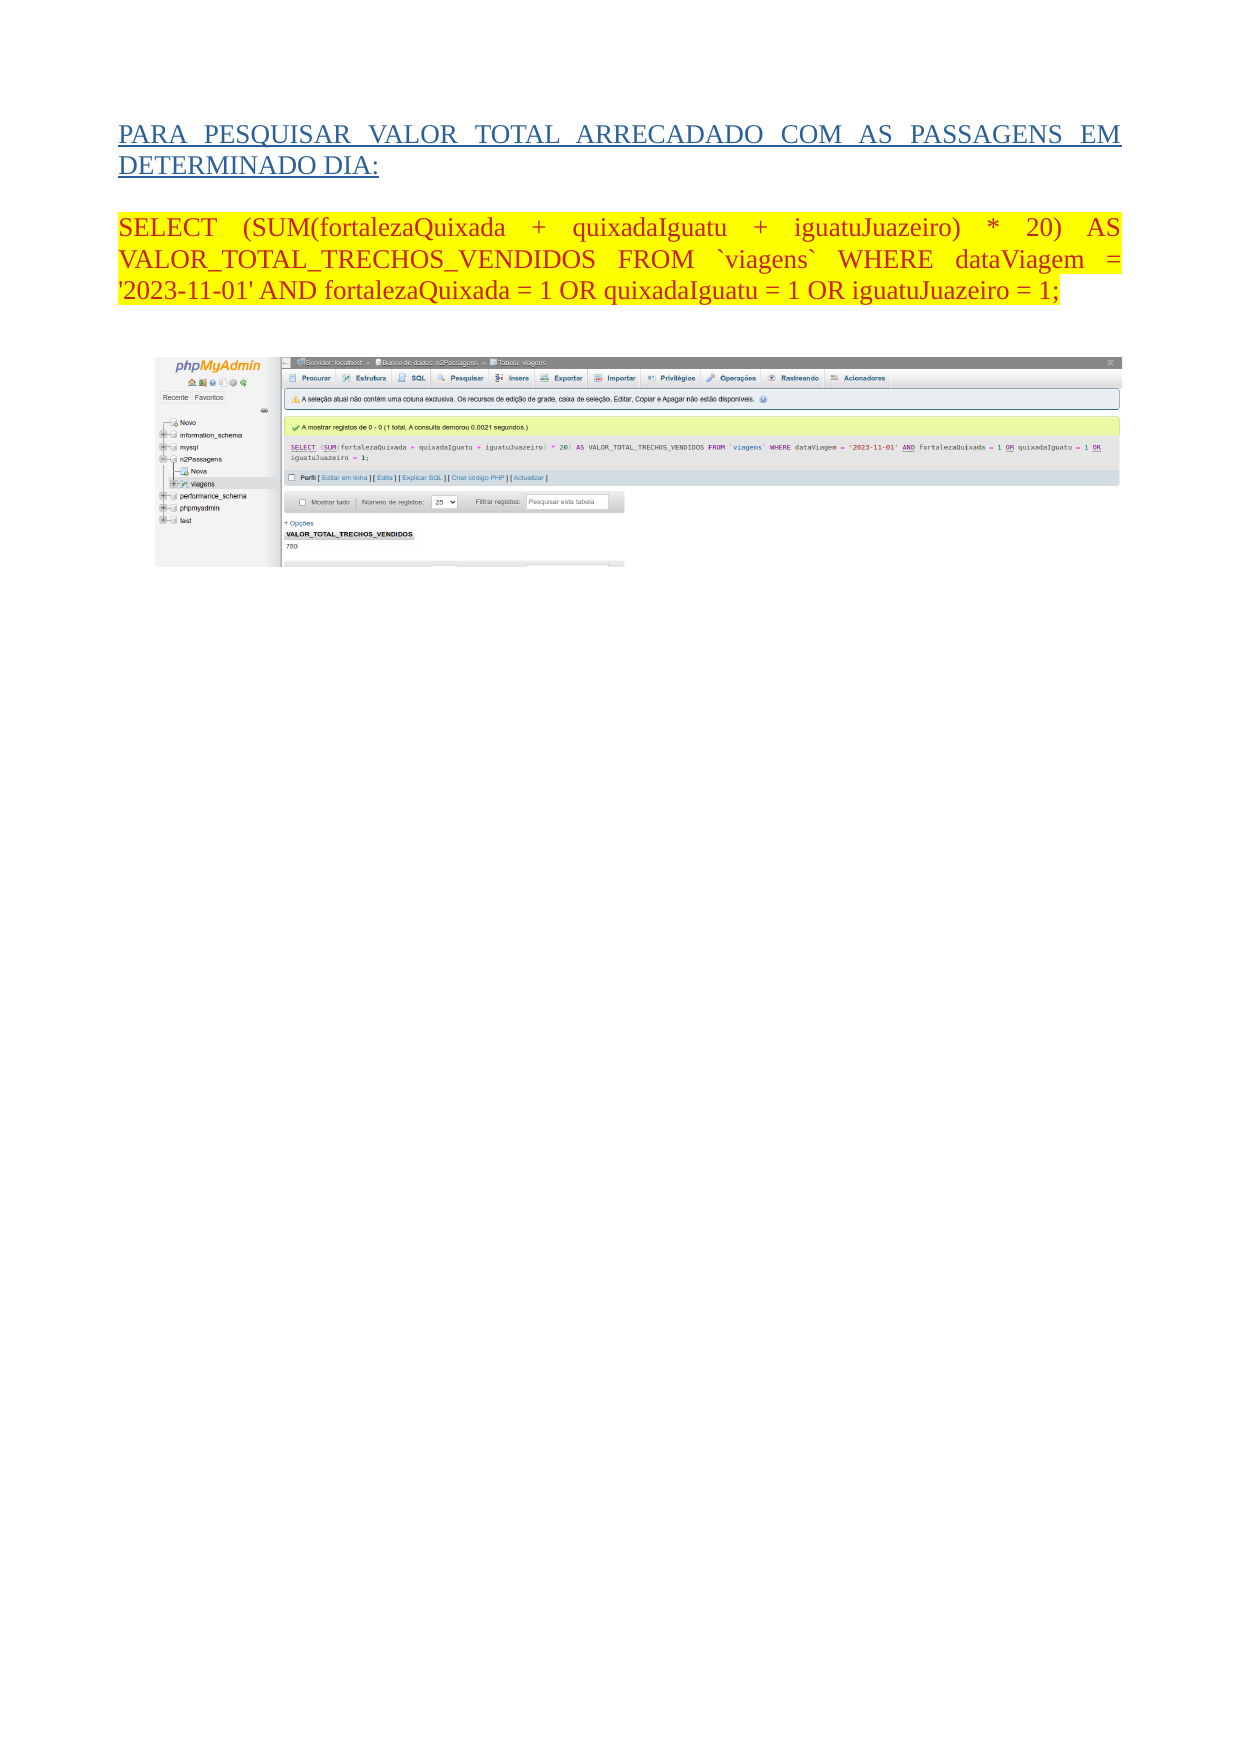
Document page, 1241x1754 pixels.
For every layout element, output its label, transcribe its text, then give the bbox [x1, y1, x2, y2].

text DETERMINADO DIA: [118, 147, 1122, 180]
text PARA PESQUISAR VALOR TOTAL ARRECADADO COM AS PASSAGENS EM [118, 118, 1122, 145]
picture [155, 357, 1123, 543]
text SELECT (SUM(fortalezaQuixada + quixadaIguatu + iguatuJuazeiro) * 20) AS VALOR_TOTAL_TRECHOS_VENDIDOS FROM `viagens` WHERE dataViagem = '2023-11-01' AND fortalezaQuixada = 1 OR quixadaIguatu = 1 OR iguatuJuazeiro = 1; [118, 212, 1122, 305]
